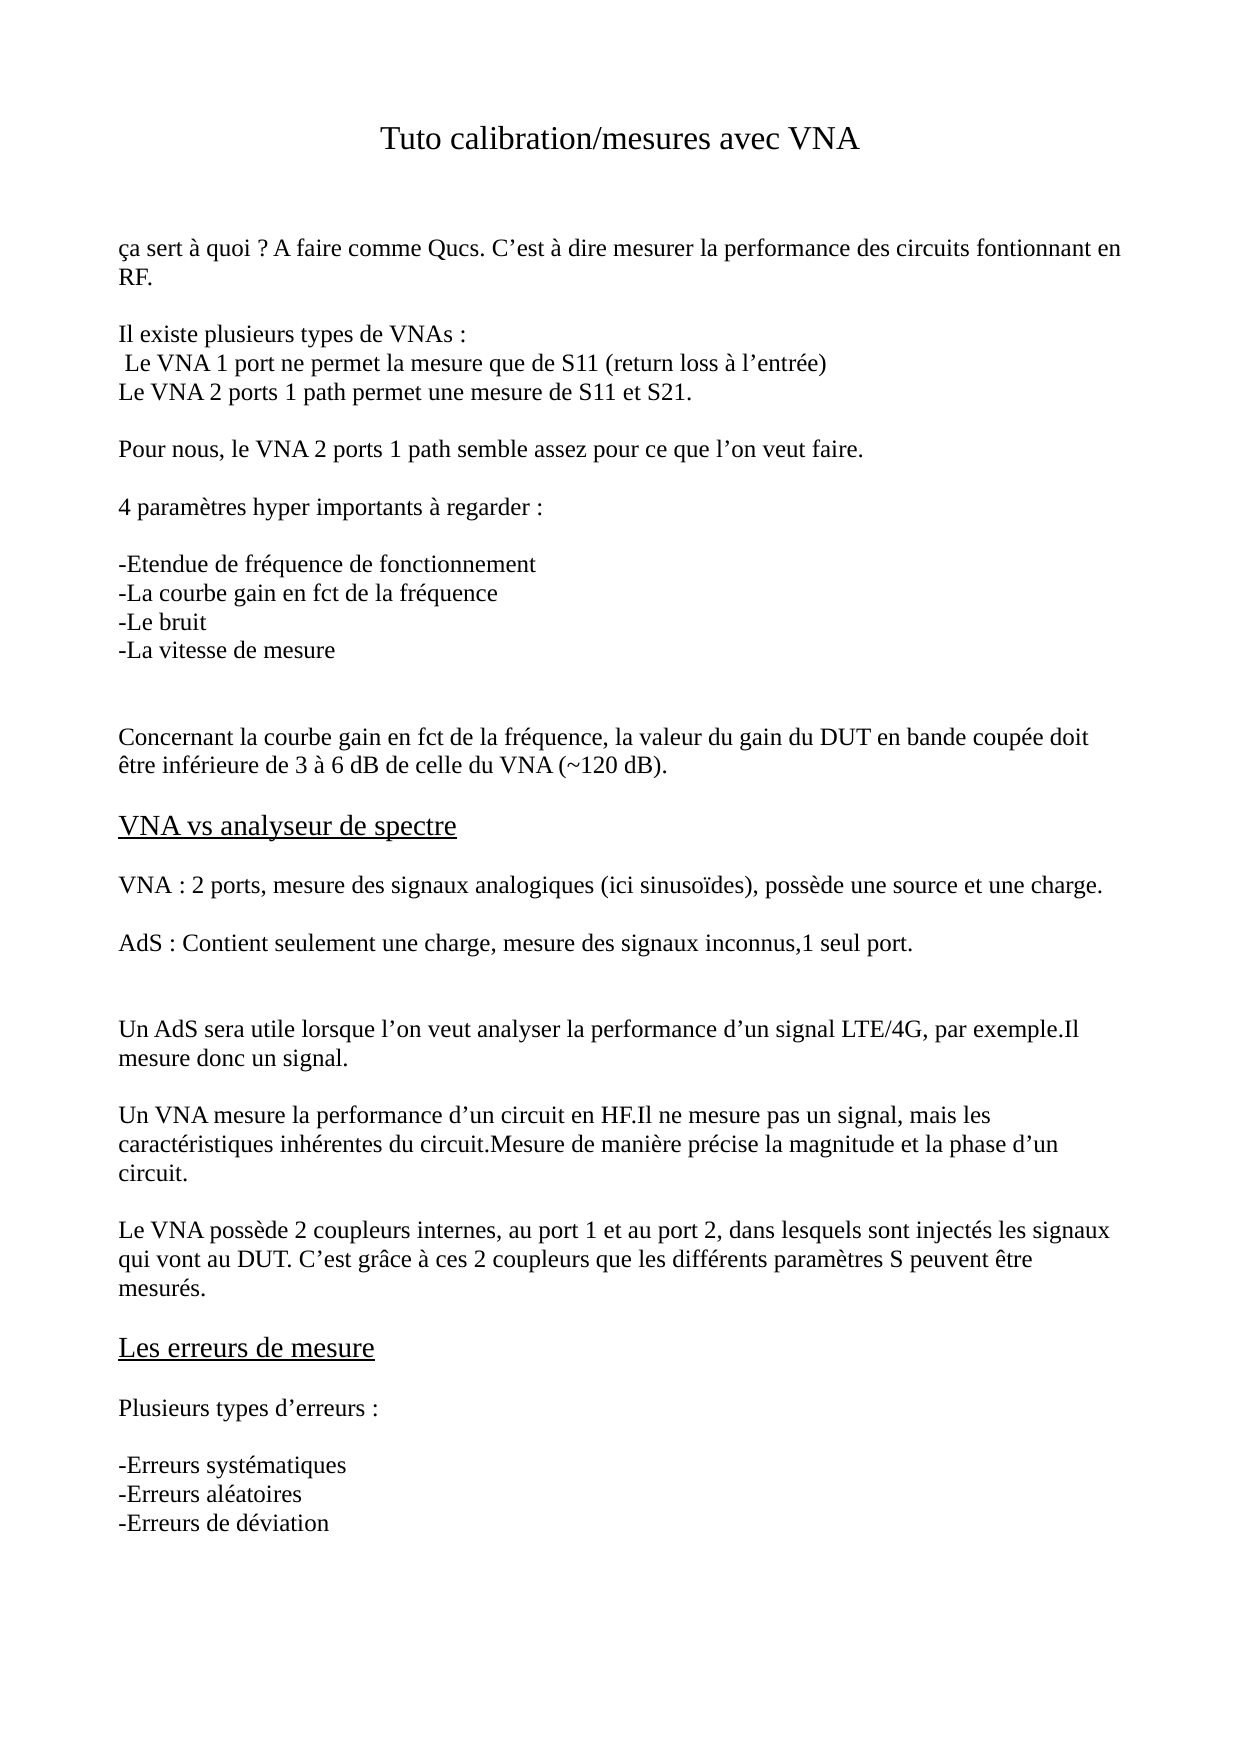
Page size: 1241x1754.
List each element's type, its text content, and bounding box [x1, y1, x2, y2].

text Un AdS sera utile lorsque l’on veut analyser la performance d’un signal LTE/4G, par exemple.Il mesure donc un signal. [118, 1014, 1122, 1072]
text -Etendue de fréquence de fonctionnement [118, 549, 1122, 578]
text -Le bruit [118, 607, 1122, 636]
text VNA vs analyseur de spectre [118, 808, 1122, 842]
text Le VNA 2 ports 1 path permet une mesure de S11 et S21. [118, 377, 1122, 406]
text -La vitesse de mesure [118, 636, 1122, 664]
text VNA : 2 ports, mesure des signaux analogiques (ici sinusoïdes), possède une source et une charge. [118, 870, 1122, 899]
text AdS : Contient seulement une charge, mesure des signaux inconnus,1 seul port. [118, 928, 1122, 957]
text ça sert à quoi ? A faire comme Qucs. C’est à dire mesurer la performance des circuits fontionnant en RF. [118, 233, 1122, 291]
text Un VNA mesure la performance d’un circuit en HF.Il ne mesure pas un signal, mais les caractéristiques inhérentes du circuit.Mesure de manière précise la magnitude et la phase d’un circuit. [118, 1100, 1122, 1187]
text Plusieurs types d’erreurs : [118, 1393, 1122, 1421]
text -Erreurs systématiques [118, 1450, 1122, 1479]
text Le VNA possède 2 coupleurs internes, au port 1 et au port 2, dans lesquels sont injectés les signaux qui vont au DUT. C’est grâce à ces 2 coupleurs que les différents paramètres S peuvent être mesurés. [118, 1215, 1122, 1302]
text -La courbe gain en fct de la fréquence [118, 578, 1122, 607]
text Concernant la courbe gain en fct de la fréquence, la valeur du gain du DUT en bande coupée doit être inférieure de 3 à 6 dB de celle du VNA (~120 dB). [118, 722, 1122, 779]
text Le VNA 1 port ne permet la mesure que de S11 (return loss à l’entrée) [118, 348, 1122, 377]
text Pour nous, le VNA 2 ports 1 path semble assez pour ce que l’on veut faire. 4 paramètres hyper importants à regarder : [118, 434, 1122, 521]
text Les erreurs de mesure [118, 1330, 1122, 1364]
text -Erreurs de déviation [118, 1508, 1122, 1536]
text -Erreurs aléatoires [118, 1479, 1122, 1508]
text Tuto calibration/mesures avec VNA [118, 118, 1122, 156]
text Il existe plusieurs types de VNAs : [118, 319, 1122, 348]
